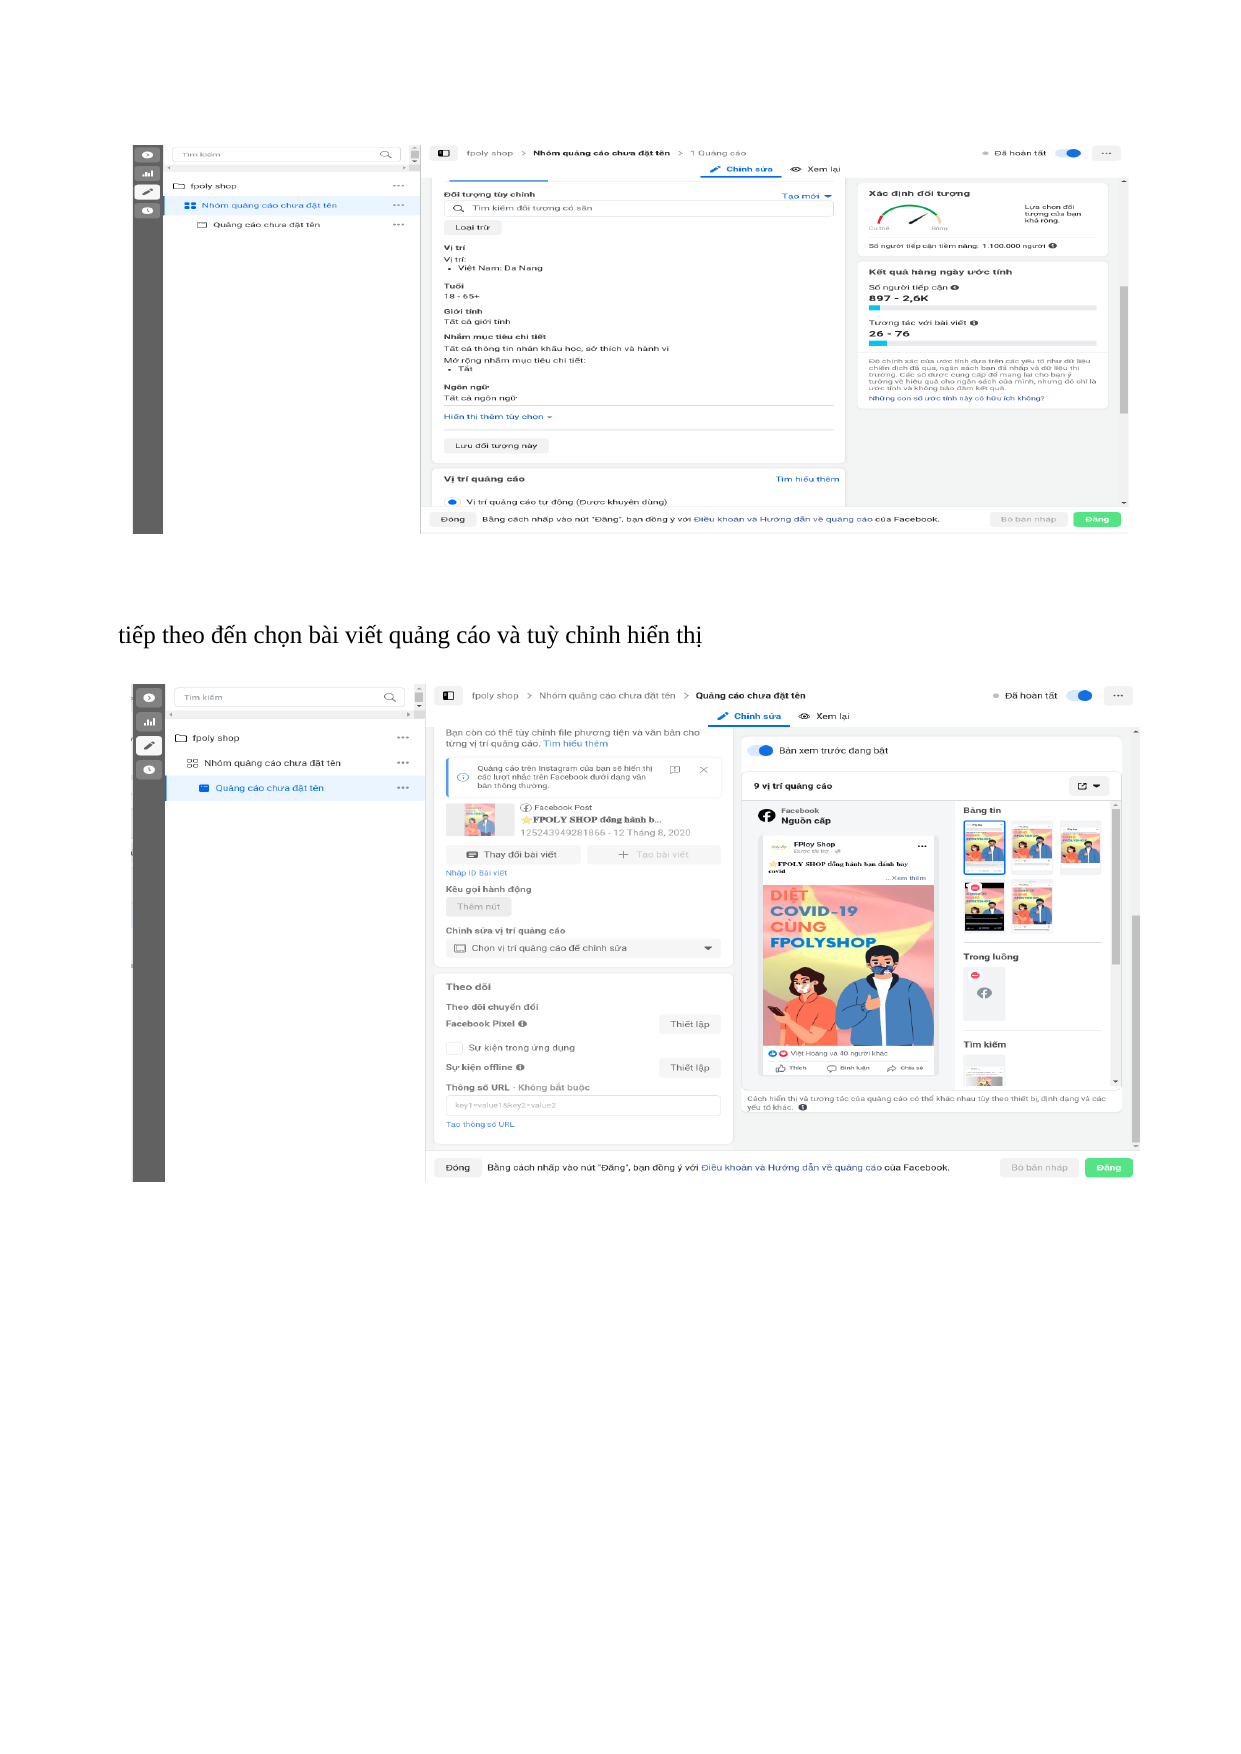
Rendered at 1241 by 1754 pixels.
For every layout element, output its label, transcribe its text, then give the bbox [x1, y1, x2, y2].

picture [131, 684, 1140, 1182]
text tiếp theo đến chọn bài viết quảng cáo và tuỳ chỉnh hiển thị [118, 620, 1122, 648]
picture [132, 145, 1129, 534]
